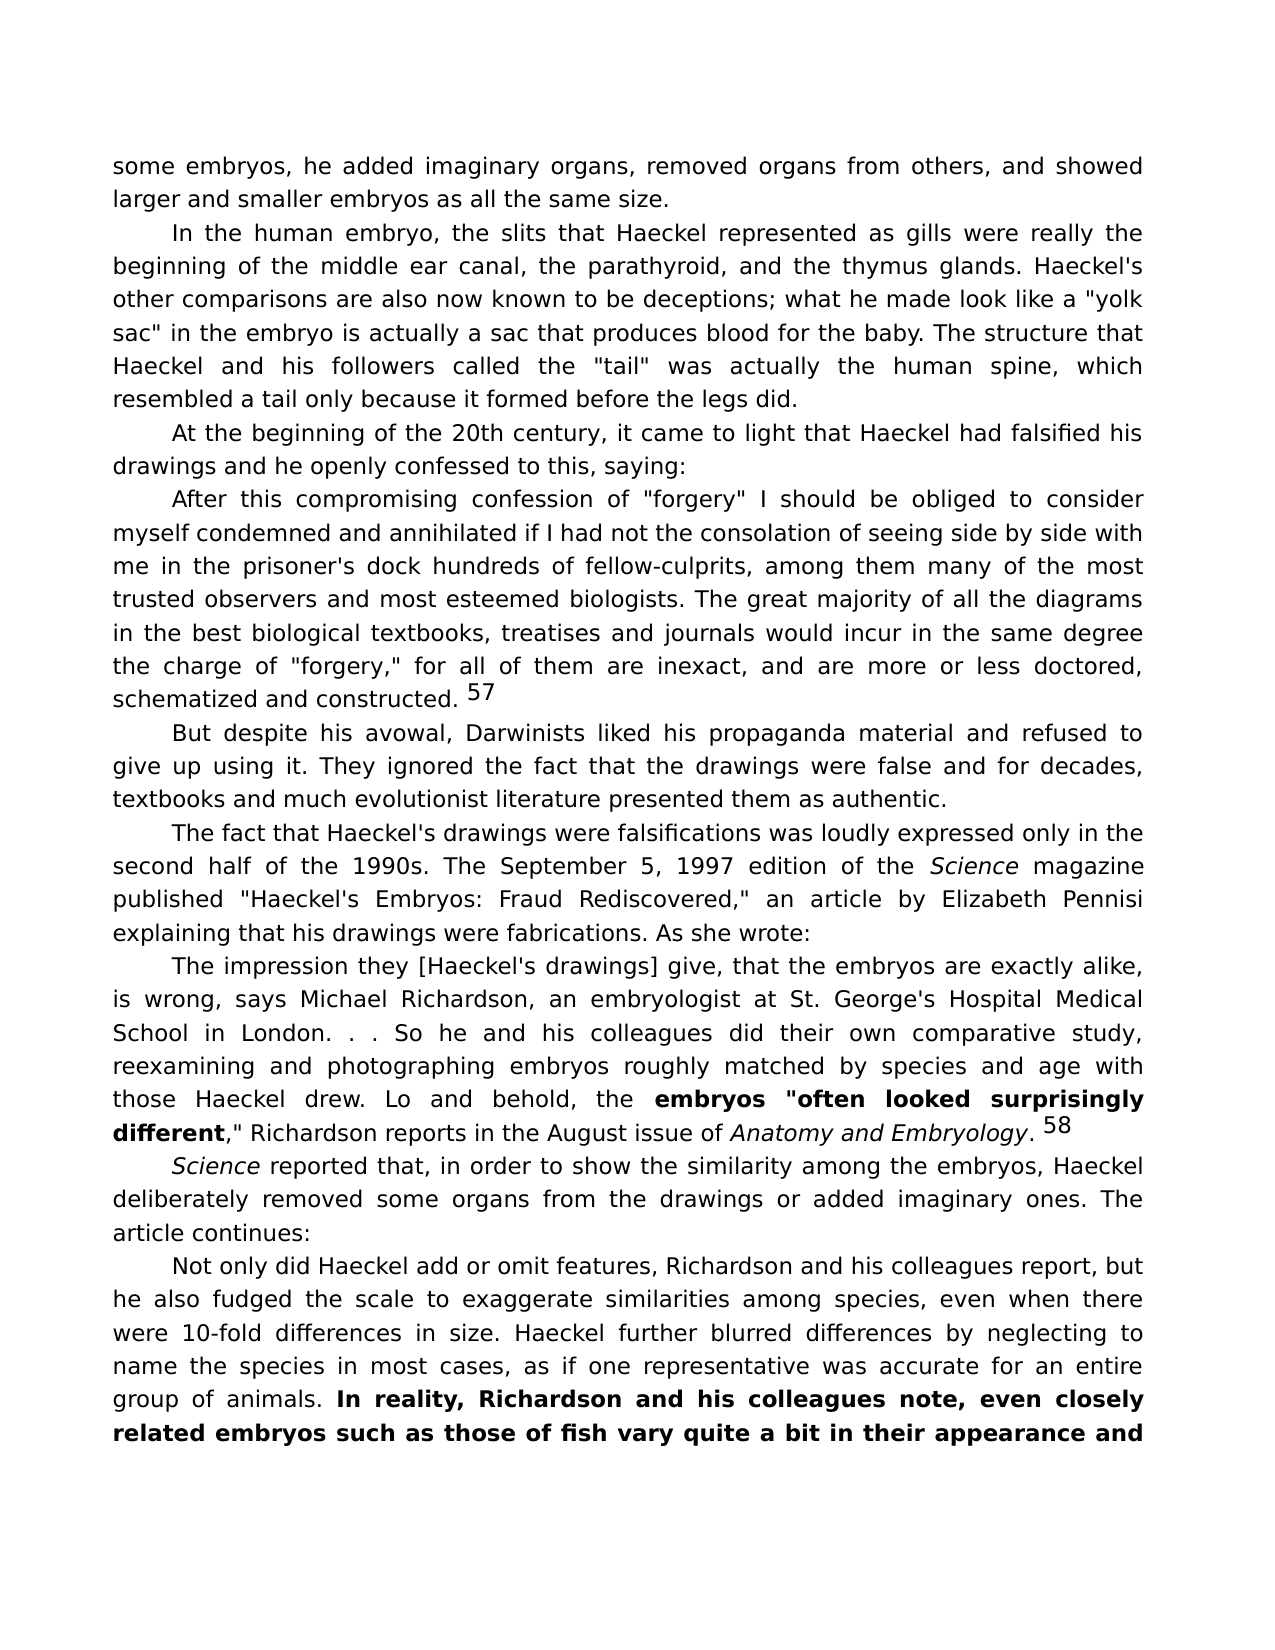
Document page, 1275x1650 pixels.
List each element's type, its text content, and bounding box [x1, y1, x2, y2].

text Not only did Haeckel add or omit features, Richardson and his colleagues report, but he also fudged the scale to exaggerate similarities among species, even when there were 10-fold differences in size. Haeckel further blurred differences by neglecting to name the species in most cases, as if one representative was accurate for an entire group of animals. In reality, Richardson and his colleagues note, even closely related embryos such as those of fish vary quite a bit in their appearance and [112, 1248, 1145, 1448]
text Science reported that, in order to show the similarity among the embryos, Haeckel deliberately removed some organs from the drawings or added imaginary ones. The article continues: [112, 1148, 1145, 1248]
text At the beginning of the 20th century, it came to light that Haeckel had falsified his drawings and he openly confessed to this, saying: [112, 414, 1145, 481]
text some embryos, he added imaginary organs, removed organs from others, and showed larger and smaller embryos as all the same size. [112, 148, 1145, 214]
text After this compromising confession of "forgery" I should be obliged to consider myself condemned and annihilated if I had not the consolation of seeing side by side with me in the prisoner's dock hundreds of fellow-culprits, among them many of the most trusted observers and most esteemed biologists. The great majority of all the diagrams in the best biological textbooks, treatises and journals would incur in the same degree the charge of "forgery," for all of them are inexact, and are more or less doctored, schematized and constructed. 57 [112, 481, 1145, 714]
text The fact that Haeckel's drawings were falsifications was loudly expressed only in the second half of the 1990s. The September 5, 1997 edition of the Science magazine published "Haeckel's Embryos: Fraud Rediscovered," an article by Elizabeth Pennisi explaining that his drawings were fabrications. As she wrote: [112, 814, 1145, 948]
text In the human embryo, the slits that Haeckel represented as gills were really the beginning of the middle ear canal, the parathyroid, and the thymus glands. Haeckel's other comparisons are also now known to be deceptions; what he made look like a "yolk sac" in the embryo is actually a sac that produces blood for the baby. The structure that Haeckel and his followers called the "tail" was actually the human spine, which resembled a tail only because it formed before the legs did. [112, 214, 1145, 414]
text The impression they [Haeckel's drawings] give, that the embryos are exactly alike, is wrong, says Michael Richardson, an embryologist at St. George's Hospital Medical School in London. . . So he and his colleagues did their own comparative study, reexamining and photographing embryos roughly matched by species and age with those Haeckel drew. Lo and behold, the embryos "often looked surprisingly different," Richardson reports in the August issue of Anatomy and Embryology. 58 [112, 948, 1145, 1148]
text But despite his avowal, Darwinists liked his propaganda material and refused to give up using it. They ignored the fact that the drawings were false and for decades, textbooks and much evolutionist literature presented them as authentic. [112, 714, 1145, 814]
